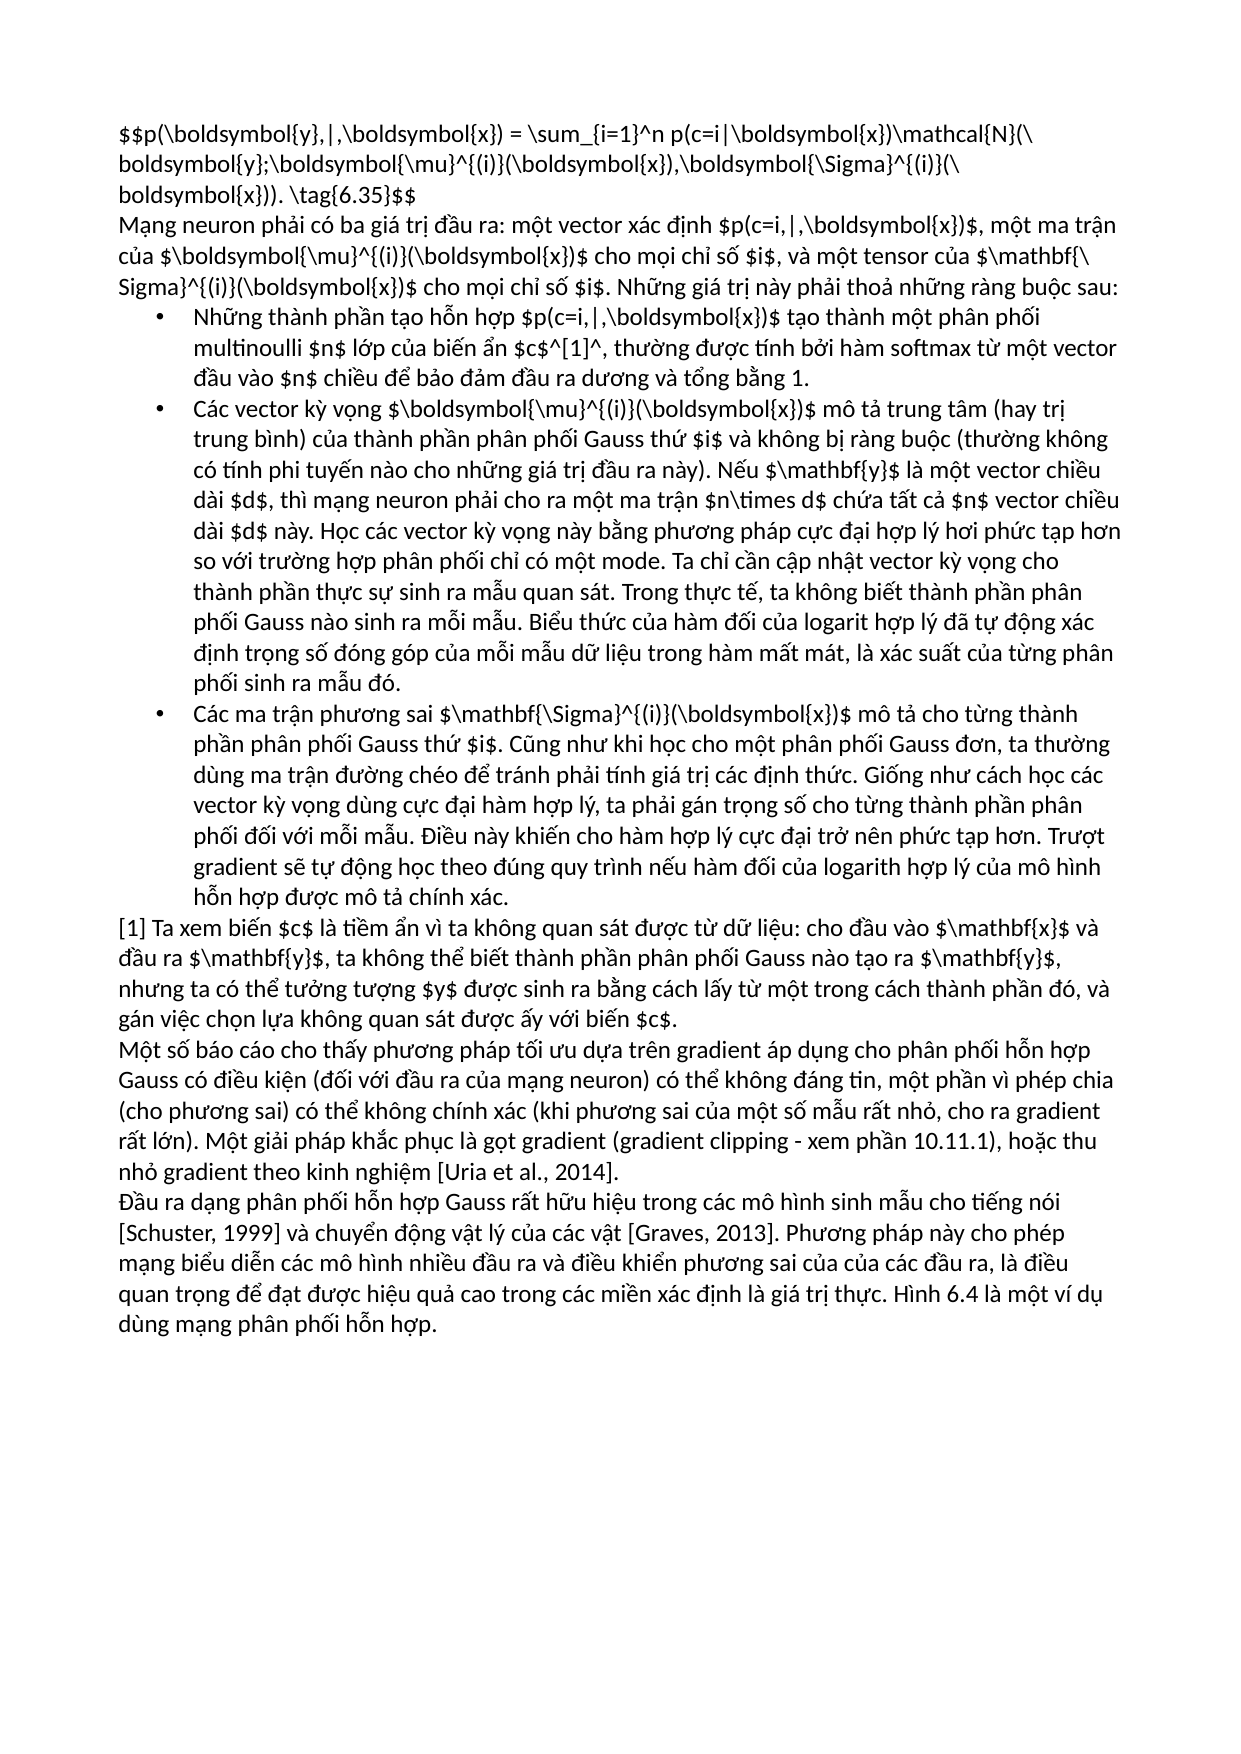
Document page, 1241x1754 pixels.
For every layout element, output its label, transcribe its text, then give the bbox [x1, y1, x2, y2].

list Các vector kỳ vọng $\boldsymbol{\mu}^{(i)}(\boldsymbol{x})$ mô tả trung tâm (hay trị trung bình) của thành phần phân phối Gauss thứ $i$ và không bị ràng buộc (thường không có tính phi tuyến nào cho những giá trị đầu ra này). Nếu $\mathbf{y}$ là một vector chiều dài $d$, thì mạng neuron phải cho ra một ma trận $n\times d$ chứa tất cả $n$ vector chiều dài $d$ này. Học các vector kỳ vọng này bằng phương pháp cực đại hợp lý hơi phức tạp hơn so với trường hợp phân phối chỉ có một mode. Ta chỉ cần cập nhật vector kỳ vọng cho thành phần thực sự sinh ra mẫu quan sát. Trong thực tế, ta không biết thành phần phân phối Gauss nào sinh ra mỗi mẫu. Biểu thức của hàm đối của logarit hợp lý đã tự động xác định trọng số đóng góp của mỗi mẫu dữ liệu trong hàm mất mát, là xác suất của từng phân phối sinh ra mẫu đó. [156, 393, 1122, 698]
text Đầu ra dạng phân phối hỗn hợp Gauss rất hữu hiệu trong các mô hình sinh mẫu cho tiếng nói [Schuster, 1999] và chuyển động vật lý của các vật [Graves, 2013]. Phương pháp này cho phép mạng biểu diễn các mô hình nhiều đầu ra và điều khiển phương sai của của các đầu ra, là điều quan trọng để đạt được hiệu quả cao trong các miền xác định là giá trị thực. Hình 6.4 là một ví dụ dùng mạng phân phối hỗn hợp. [118, 1186, 1122, 1339]
text Một số báo cáo cho thấy phương pháp tối ưu dựa trên gradient áp dụng cho phân phối hỗn hợp Gauss có điều kiện (đối với đầu ra của mạng neuron) có thể không đáng tin, một phần vì phép chia (cho phương sai) có thể không chính xác (khi phương sai của một số mẫu rất nhỏ, cho ra gradient rất lớn). Một giải pháp khắc phục là gọt gradient (gradient clipping - xem phần 10.11.1), hoặc thu nhỏ gradient theo kinh nghiệm [Uria et al., 2014]. [118, 1034, 1122, 1186]
text $$p(\boldsymbol{y},|,\boldsymbol{x}) = \sum_{i=1}^n p(c=i|\boldsymbol{x})\mathcal{N}(\boldsymbol{y};\boldsymbol{\mu}^{(i)}(\boldsymbol{x}),\boldsymbol{\Sigma}^{(i)}(\boldsymbol{x})). \tag{6.35}$$ [118, 118, 1122, 210]
list Các ma trận phương sai $\mathbf{\Sigma}^{(i)}(\boldsymbol{x})$ mô tả cho từng thành phần phân phối Gauss thứ $i$. Cũng như khi học cho một phân phối Gauss đơn, ta thường dùng ma trận đường chéo để tránh phải tính giá trị các định thức. Giống như cách học các vector kỳ vọng dùng cực đại hàm hợp lý, ta phải gán trọng số cho từng thành phần phân phối đối với mỗi mẫu. Điều này khiến cho hàm hợp lý cực đại trở nên phức tạp hơn. Trượt gradient sẽ tự động học theo đúng quy trình nếu hàm đối của logarith hợp lý của mô hình hỗn hợp được mô tả chính xác. [156, 698, 1122, 912]
text Mạng neuron phải có ba giá trị đầu ra: một vector xác định $p(c=i,|,\boldsymbol{x})$, một ma trận của $\boldsymbol{\mu}^{(i)}(\boldsymbol{x})$ cho mọi chỉ số $i$, và một tensor của $\mathbf{\Sigma}^{(i)}(\boldsymbol{x})$ cho mọi chỉ số $i$. Những giá trị này phải thoả những ràng buộc sau: [118, 210, 1122, 301]
list Những thành phần tạo hỗn hợp $p(c=i,|,\boldsymbol{x})$ tạo thành một phân phối multinoulli $n$ lớp của biến ẩn $c$^[1]^, thường được tính bởi hàm softmax từ một vector đầu vào $n$ chiều để bảo đảm đầu ra dương và tổng bằng 1. [156, 301, 1122, 393]
text [1] Ta xem biến $c$ là tiềm ẩn vì ta không quan sát được từ dữ liệu: cho đầu vào $\mathbf{x}$ và đầu ra $\mathbf{y}$, ta không thể biết thành phần phân phối Gauss nào tạo ra $\mathbf{y}$, nhưng ta có thể tưởng tượng $y$ được sinh ra bằng cách lấy từ một trong cách thành phần đó, và gán việc chọn lựa không quan sát được ấy với biến $c$. [118, 912, 1122, 1034]
